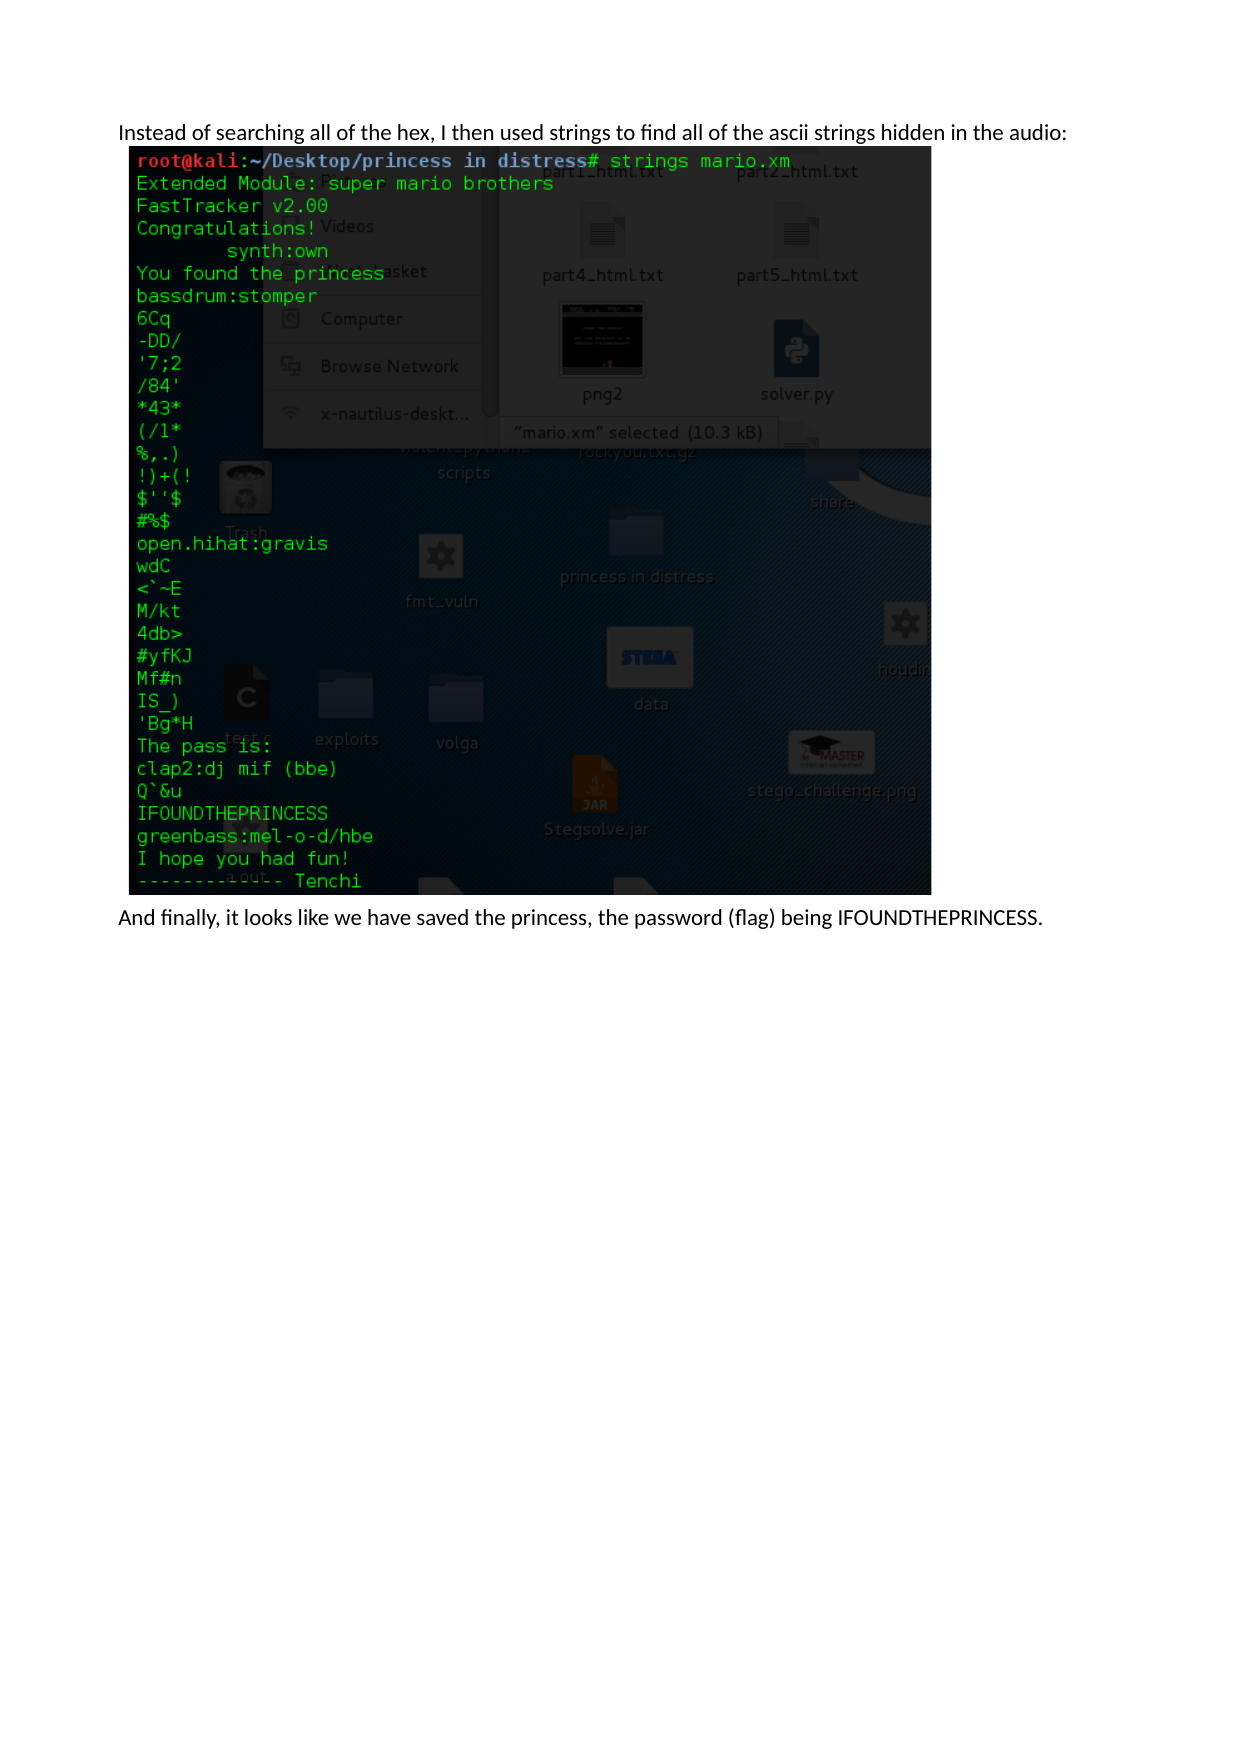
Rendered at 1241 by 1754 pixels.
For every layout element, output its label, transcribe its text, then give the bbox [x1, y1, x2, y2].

text And finally, it looks like we have saved the princess, the password (flag) being IFOUNDTHEPRINCESS. [118, 903, 1122, 931]
picture [128, 146, 932, 895]
text Instead of searching all of the hex, I then used strings to find all of the ascii strings hidden in the audio: [118, 118, 1122, 146]
